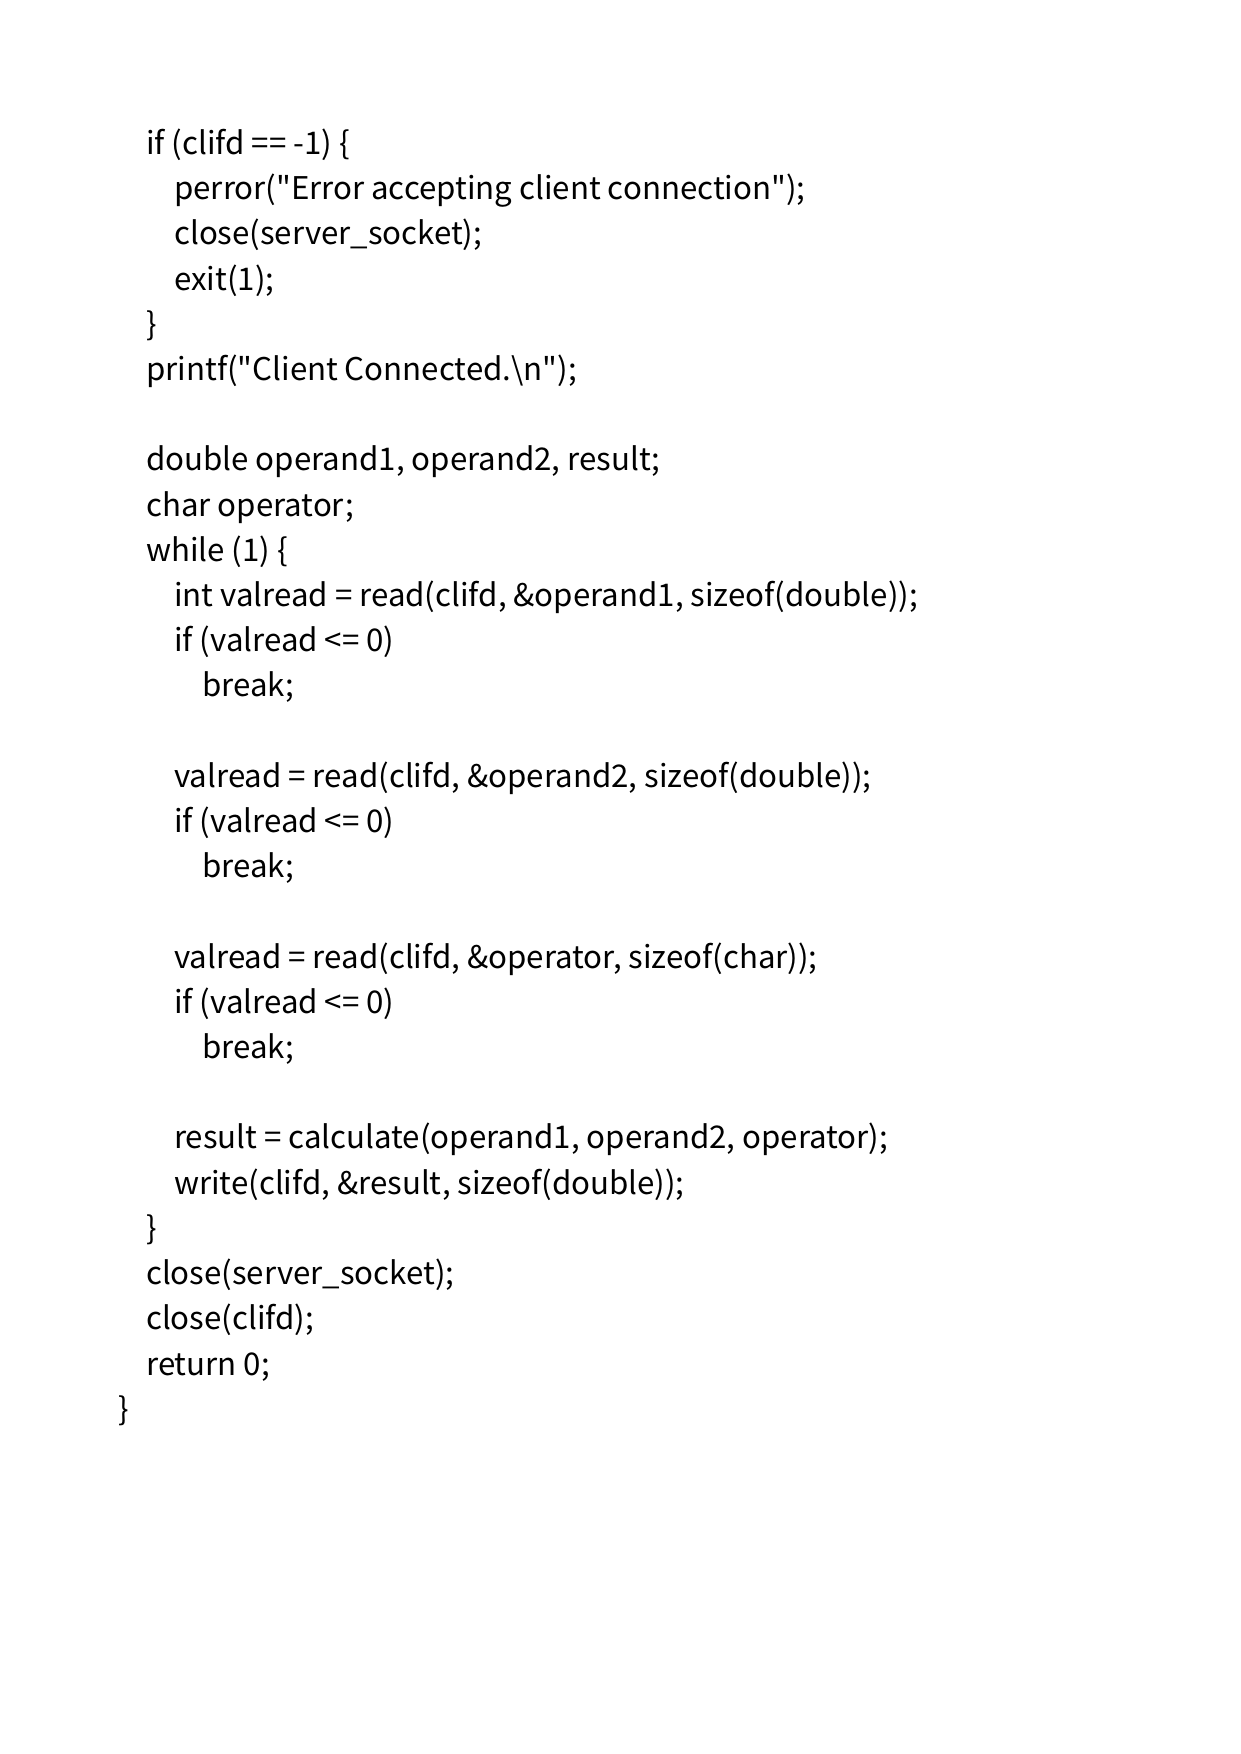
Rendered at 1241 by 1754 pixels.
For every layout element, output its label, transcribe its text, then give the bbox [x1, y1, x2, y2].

text break; [118, 1022, 1122, 1067]
text } [118, 1384, 1122, 1429]
text if (valread <= 0) [118, 615, 1122, 661]
text } [118, 299, 1122, 344]
text valread = read(clifd, &operand2, sizeof(double)); [118, 751, 1122, 796]
text return 0; [118, 1339, 1122, 1384]
text write(clifd, &result, sizeof(double)); [118, 1158, 1122, 1203]
text valread = read(clifd, &operator, sizeof(char)); [118, 932, 1122, 977]
text if (valread <= 0) [118, 796, 1122, 841]
text char operator; [118, 480, 1122, 525]
text break; [118, 661, 1122, 706]
text if (valread <= 0) [118, 977, 1122, 1022]
text break; [118, 841, 1122, 887]
text } [118, 1203, 1122, 1248]
text int valread = read(clifd, &operand1, sizeof(double)); [118, 570, 1122, 615]
text exit(1); [118, 254, 1122, 299]
text double operand1, operand2, result; [118, 434, 1122, 480]
text close(server_socket); [118, 1248, 1122, 1293]
text if (clifd == -1) { [118, 118, 1122, 163]
text printf("Client Connected.\n"); [118, 344, 1122, 389]
text result = calculate(operand1, operand2, operator); [118, 1113, 1122, 1158]
text while (1) { [118, 525, 1122, 570]
text close(clifd); [118, 1293, 1122, 1339]
text close(server_socket); [118, 208, 1122, 254]
text perror("Error accepting client connection"); [118, 163, 1122, 208]
